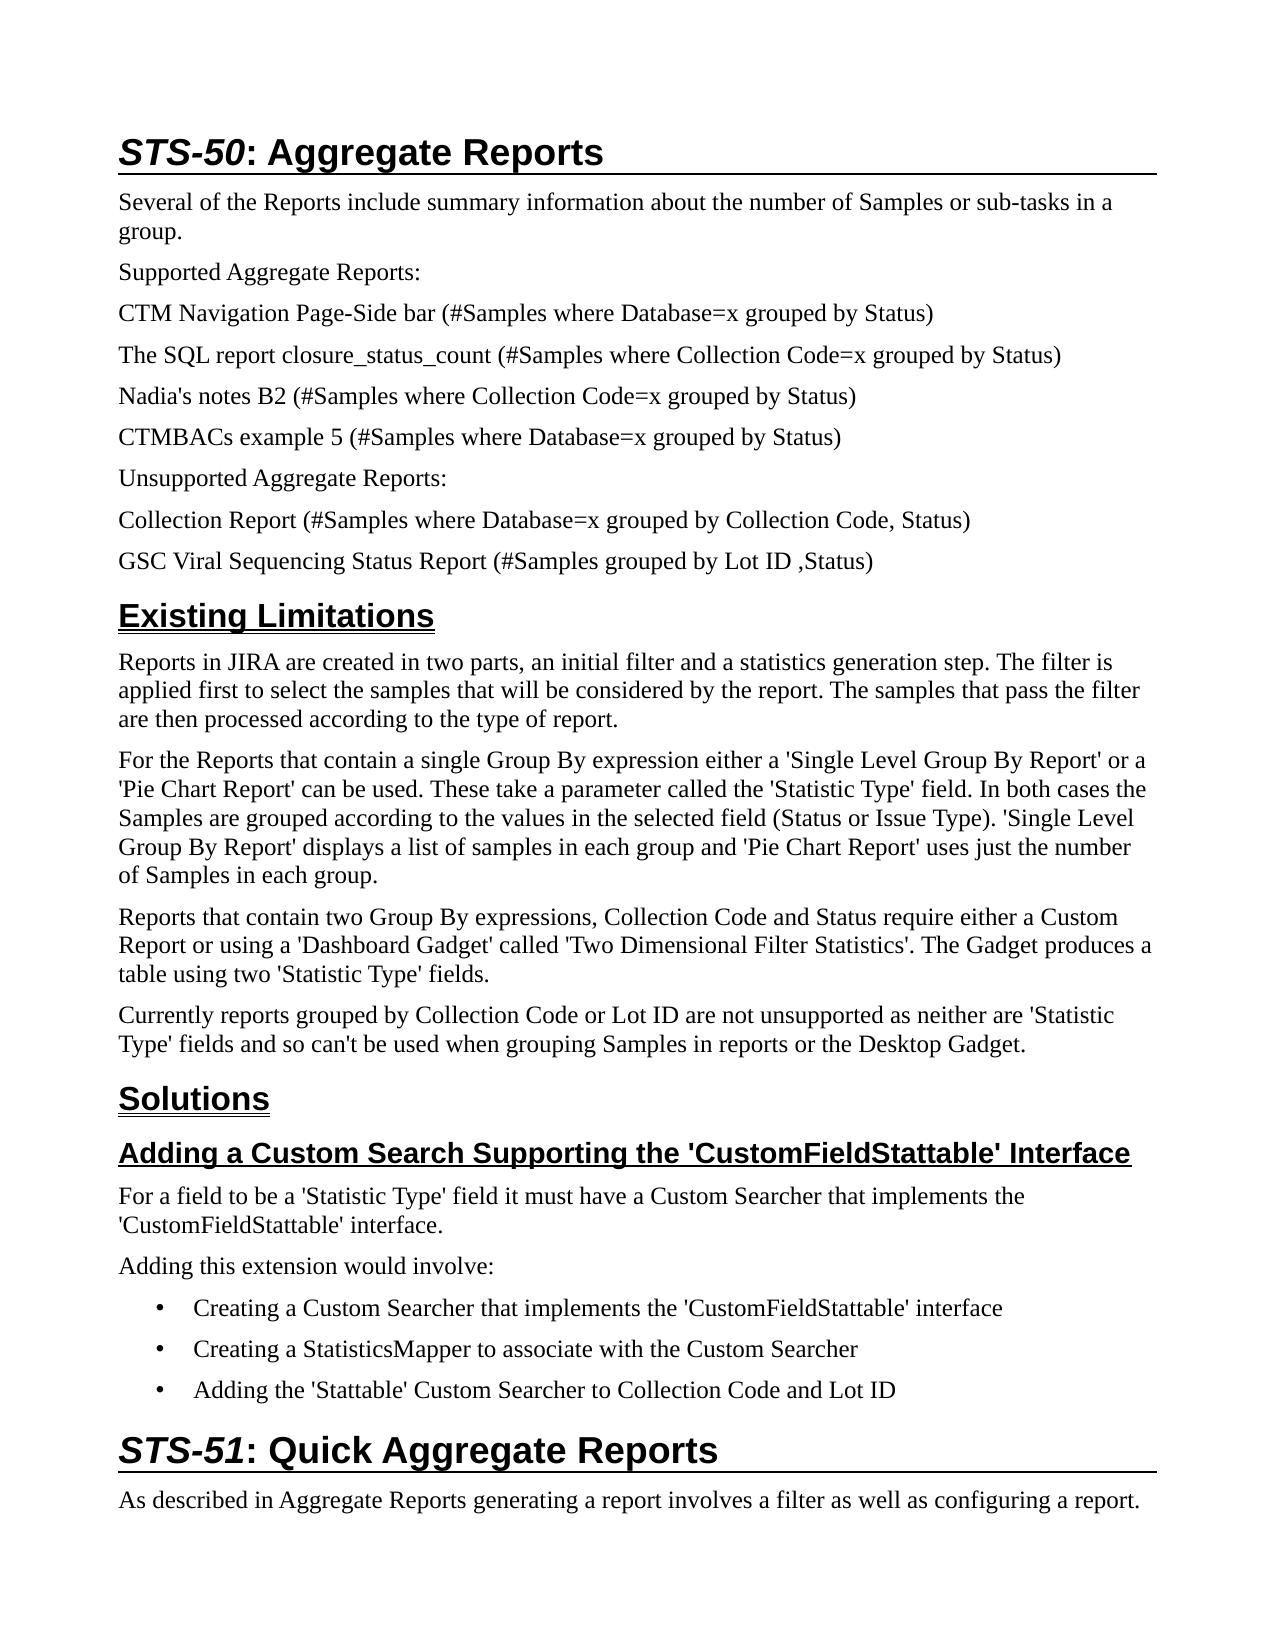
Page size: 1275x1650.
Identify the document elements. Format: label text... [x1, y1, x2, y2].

text Collection Report (#Samples where Database=x grouped by Collection Code, Status) [118, 505, 1157, 533]
text CTM Navigation Page-Side bar (#Samples where Database=x grouped by Status) [118, 298, 1157, 327]
text Reports in JIRA are created in two parts, an initial filter and a statistics generation step. The filter is applied first to select the samples that will be considered by the report. The samples that pass the filter are then processed according to the type of report. [118, 647, 1157, 733]
text For a field to be a 'Statistic Type' field it must have a Custom Searcher that implements the 'CustomFieldStattable' interface. [118, 1181, 1157, 1239]
text Unsupported Aggregate Reports: [118, 463, 1157, 492]
list Creating a Custom Searcher that implements the 'CustomFieldStattable' interface [156, 1293, 1157, 1321]
text As described in Aggregate Reports generating a report involves a filter as well as configuring a report. [118, 1486, 1157, 1514]
list Adding the 'Stattable' Custom Searcher to Collection Code and Lot ID [156, 1375, 1157, 1404]
text GSC Viral Sequencing Status Report (#Samples grouped by Lot ID ,Status) [118, 546, 1157, 575]
text Supported Aggregate Reports: [118, 257, 1157, 286]
subtitle Adding a Custom Search Supporting the 'CustomFieldStattable' Interface [118, 1136, 1157, 1169]
subtitle STS-51: Quick Aggregate Reports [118, 1428, 1157, 1471]
list Creating a StatisticsMapper to associate with the Custom Searcher [156, 1334, 1157, 1363]
text Nadia's notes B2 (#Samples where Collection Code=x grouped by Status) [118, 381, 1157, 410]
text Currently reports grouped by Collection Code or Lot ID are not unsupported as neither are 'Statistic Type' fields and so can't be used when grouping Samples in reports or the Desktop Gadget. [118, 1000, 1157, 1058]
text The SQL report closure_status_count (#Samples where Collection Code=x grouped by Status) [118, 340, 1157, 368]
text Several of the Reports include summary information about the number of Samples or sub-tasks in a group. [118, 187, 1157, 245]
text Adding this extension would involve: [118, 1251, 1157, 1280]
subtitle Solutions [118, 1079, 1157, 1118]
text For the Reports that contain a single Group By expression either a 'Single Level Group By Report' or a 'Pie Chart Report' can be used. These take a parameter called the 'Statistic Type' field. In both cases the Samples are grouped according to the values in the selected field (Status or Issue Type). 'Single Level Group By Report' displays a list of samples in each group and 'Pie Chart Report' uses just the number of Samples in each group. [118, 745, 1157, 889]
text Reports that contain two Group By expressions, Collection Code and Status require either a Custom Report or using a 'Dashboard Gadget' called 'Two Dimensional Filter Statistics'. The Gadget produces a table using two 'Statistic Type' fields. [118, 902, 1157, 988]
subtitle STS-50: Aggregate Reports [118, 130, 1157, 173]
text CTMBACs example 5 (#Samples where Database=x grouped by Status) [118, 422, 1157, 451]
subtitle Existing Limitations [118, 596, 1157, 635]
